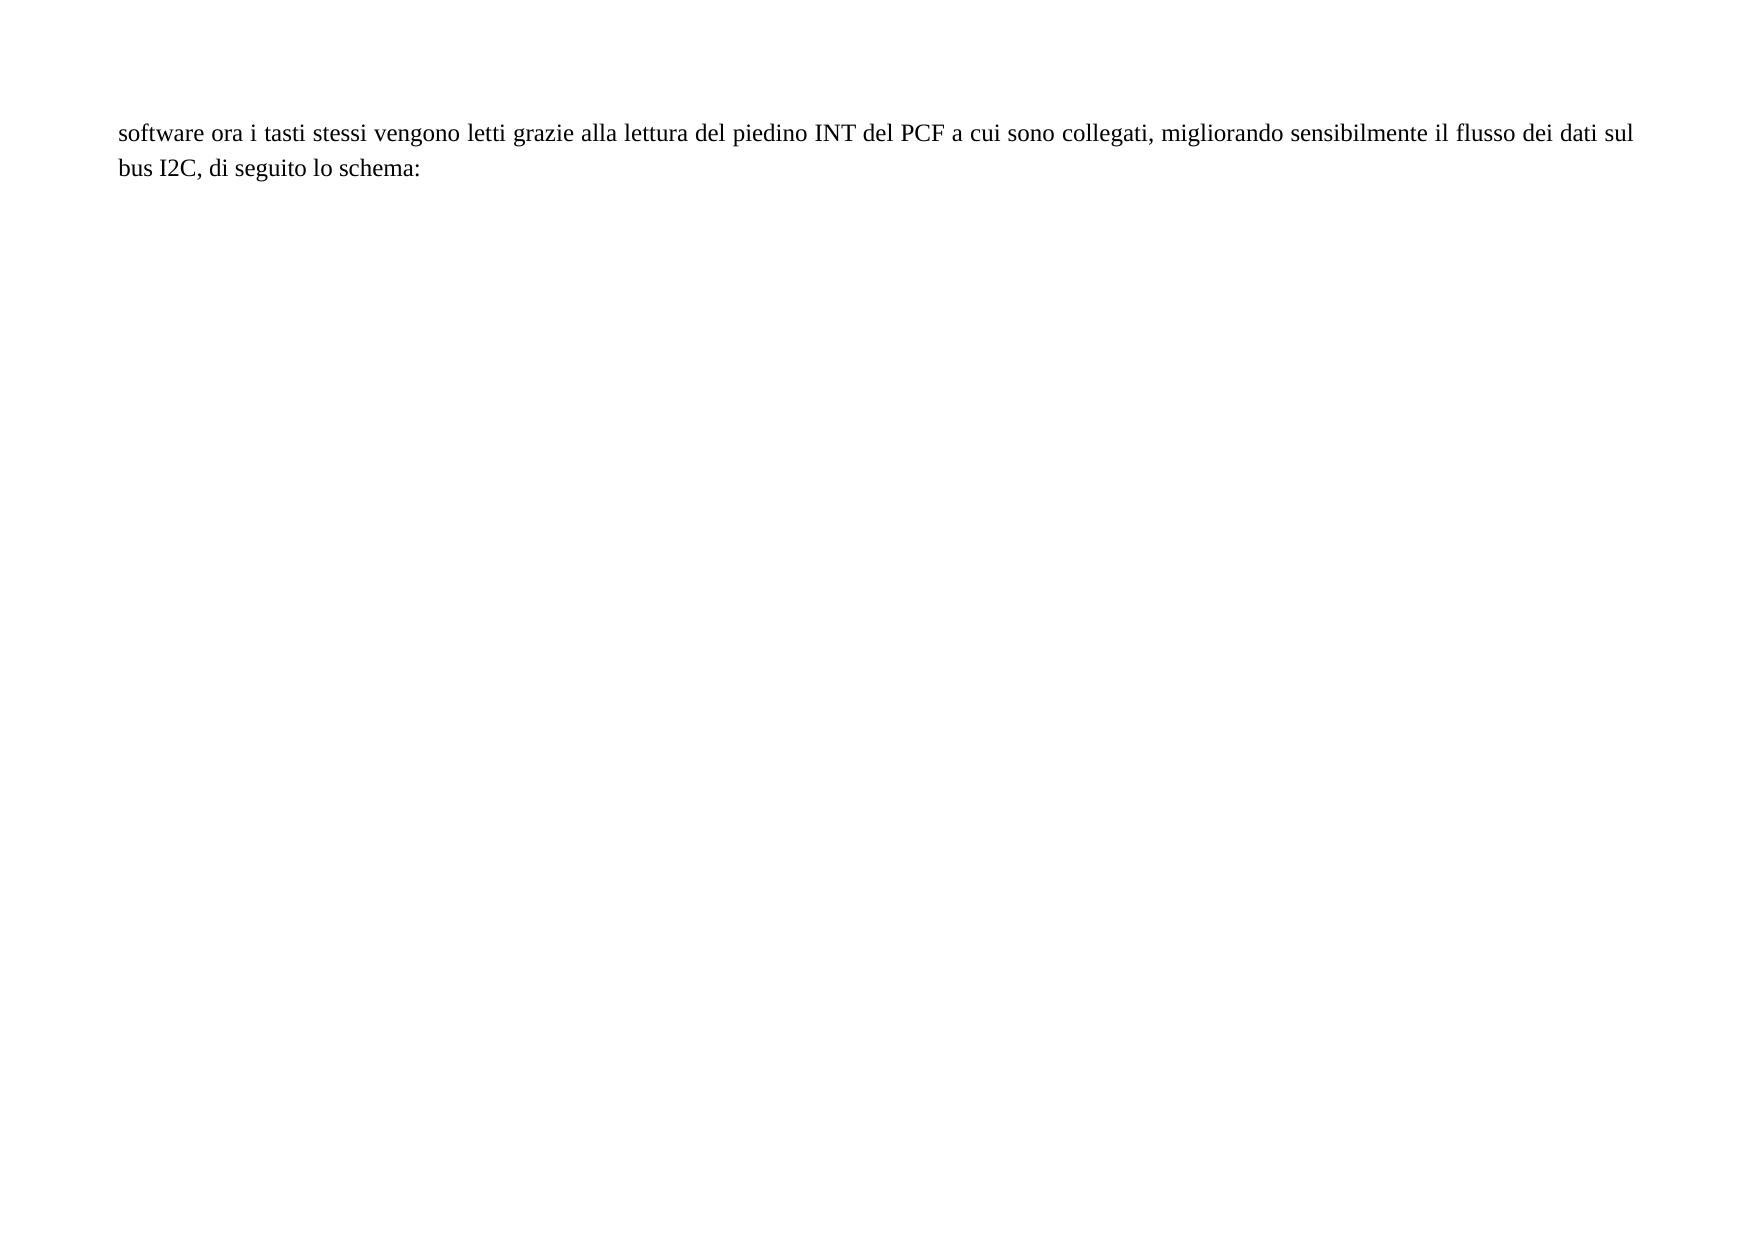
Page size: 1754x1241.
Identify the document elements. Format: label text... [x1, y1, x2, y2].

text software ora i tasti stessi vengono letti grazie alla lettura del piedino INT del PCF a cui sono collegati, migliorando sensibilmente il flusso dei dati sul bus I2C, di seguito lo schema: [118, 118, 1636, 181]
